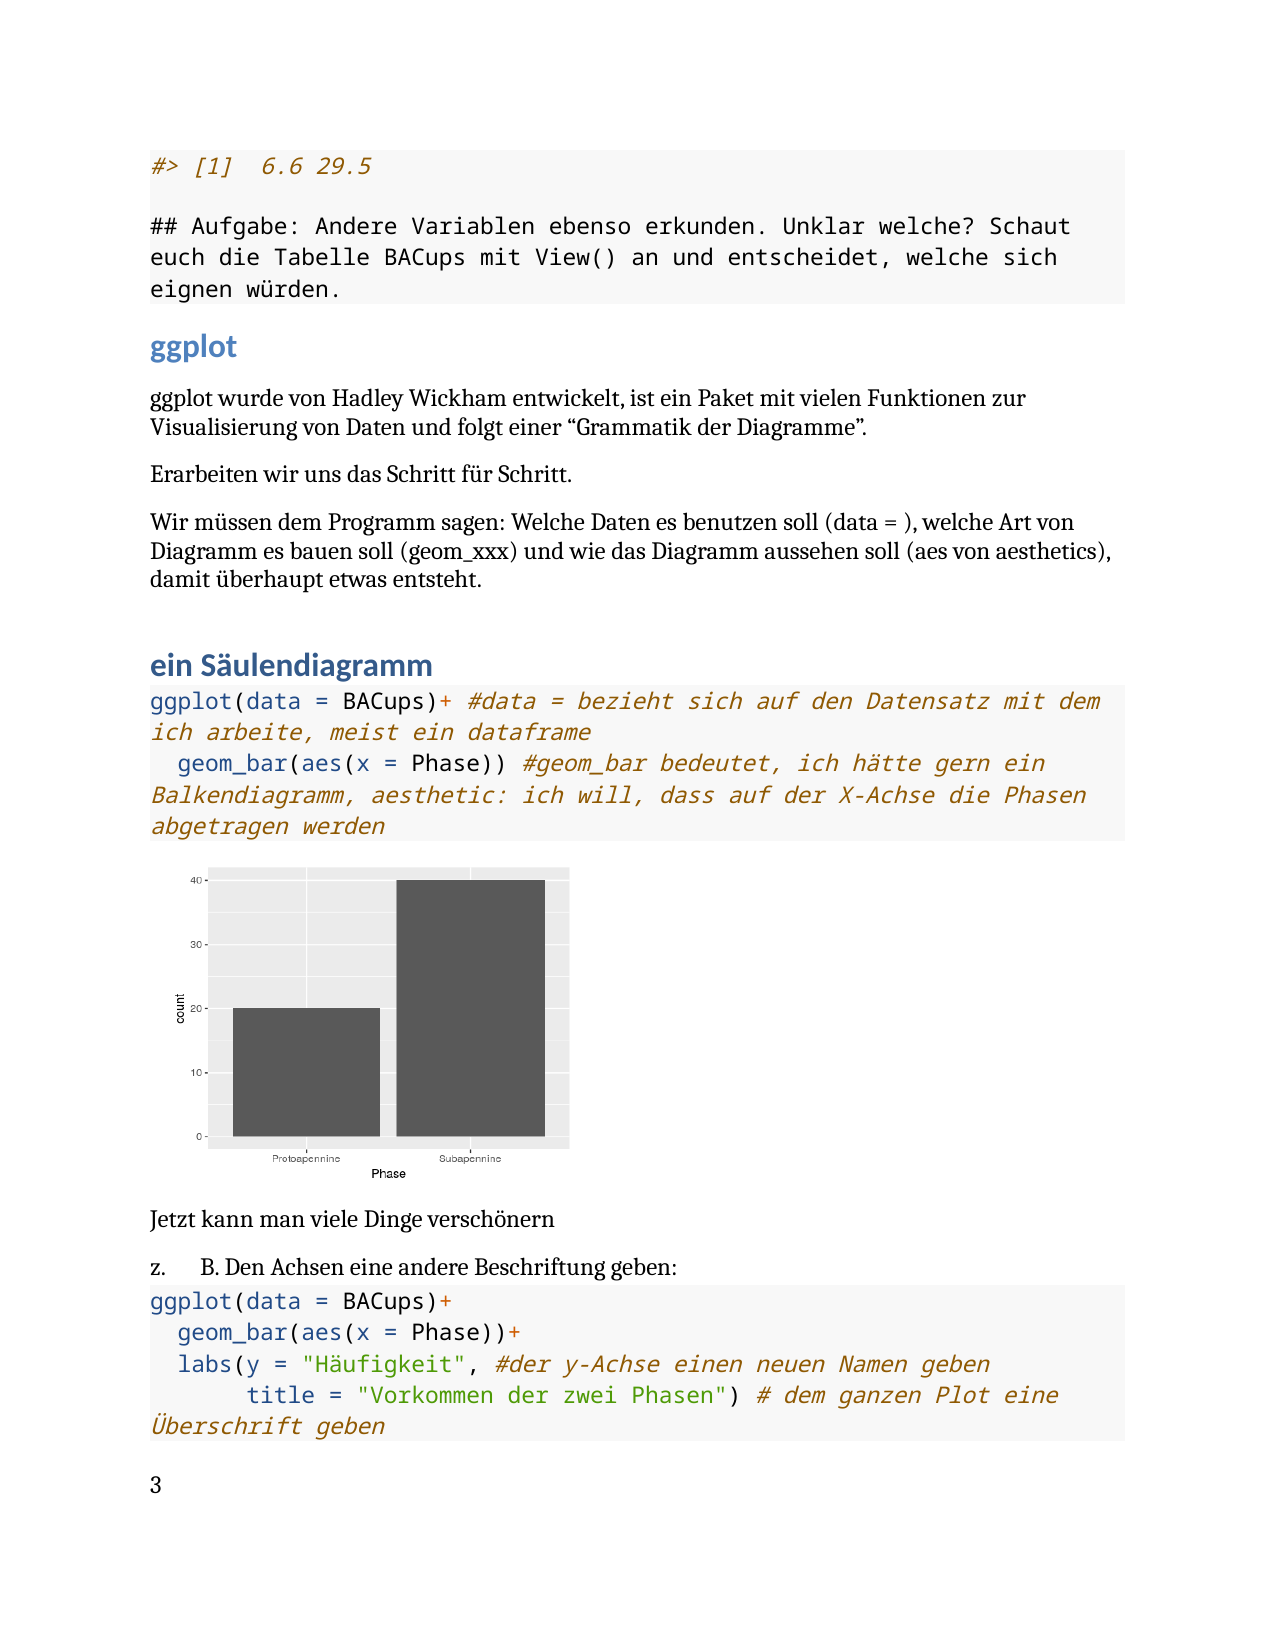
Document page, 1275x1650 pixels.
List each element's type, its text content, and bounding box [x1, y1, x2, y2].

text ggplot(data = BACups)+ geom_bar(aes(x = Phase))+ labs(y = "Häufigkeit", #der y-Achse einen neuen Namen geben title = "Vorkommen der zwei Phasen") # dem ganzen Plot eine Überschrift geben [384, 1285, 1125, 1441]
text Wir müssen dem Programm sagen: Welche Daten es benutzen soll (data = ), welche Art von Diagramm es bauen soll (geom_xxx) und wie das Diagramm aussehen soll (aes von aesthetics), damit überhaupt etwas entsteht. [150, 508, 1125, 594]
subtitle ein Säulendiagramm [150, 644, 1125, 685]
text ggplot(data = BACups)+ #data = bezieht sich auf den Datensatz mit dem ich arbeite, meist ein dataframe geom_bar(aes(x = Phase)) #geom_bar bedeutet, ich hätte gern ein Balkendiagramm, aesthetic: ich will, dass auf der X-Achse die Phasen abgetragen werden [150, 685, 1125, 841]
subtitle ggplot [150, 324, 1125, 365]
list B. Den Achsen eine andere Beschriftung geben: [150, 1253, 1125, 1281]
text Erarbeiten wir uns das Schritt für Schritt. [150, 460, 1125, 489]
text ggplot wurde von Hadley Wickham entwickelt, ist ein Paket mit vielen Funktionen zur Visualisierung von Daten und folgt einer “Grammatik der Diagramme”. [150, 384, 1125, 442]
text Jetzt kann man viele Dinge verschönern [150, 1205, 1125, 1234]
text #> [1] 6.6 29.5 ## Aufgabe: Andere Variablen ebenso erkunden. Unklar welche? Schaut euch die Tabelle BACups mit View() an und entscheidet, welche sich eignen würden. [150, 150, 1125, 304]
picture [168, 861, 575, 1187]
